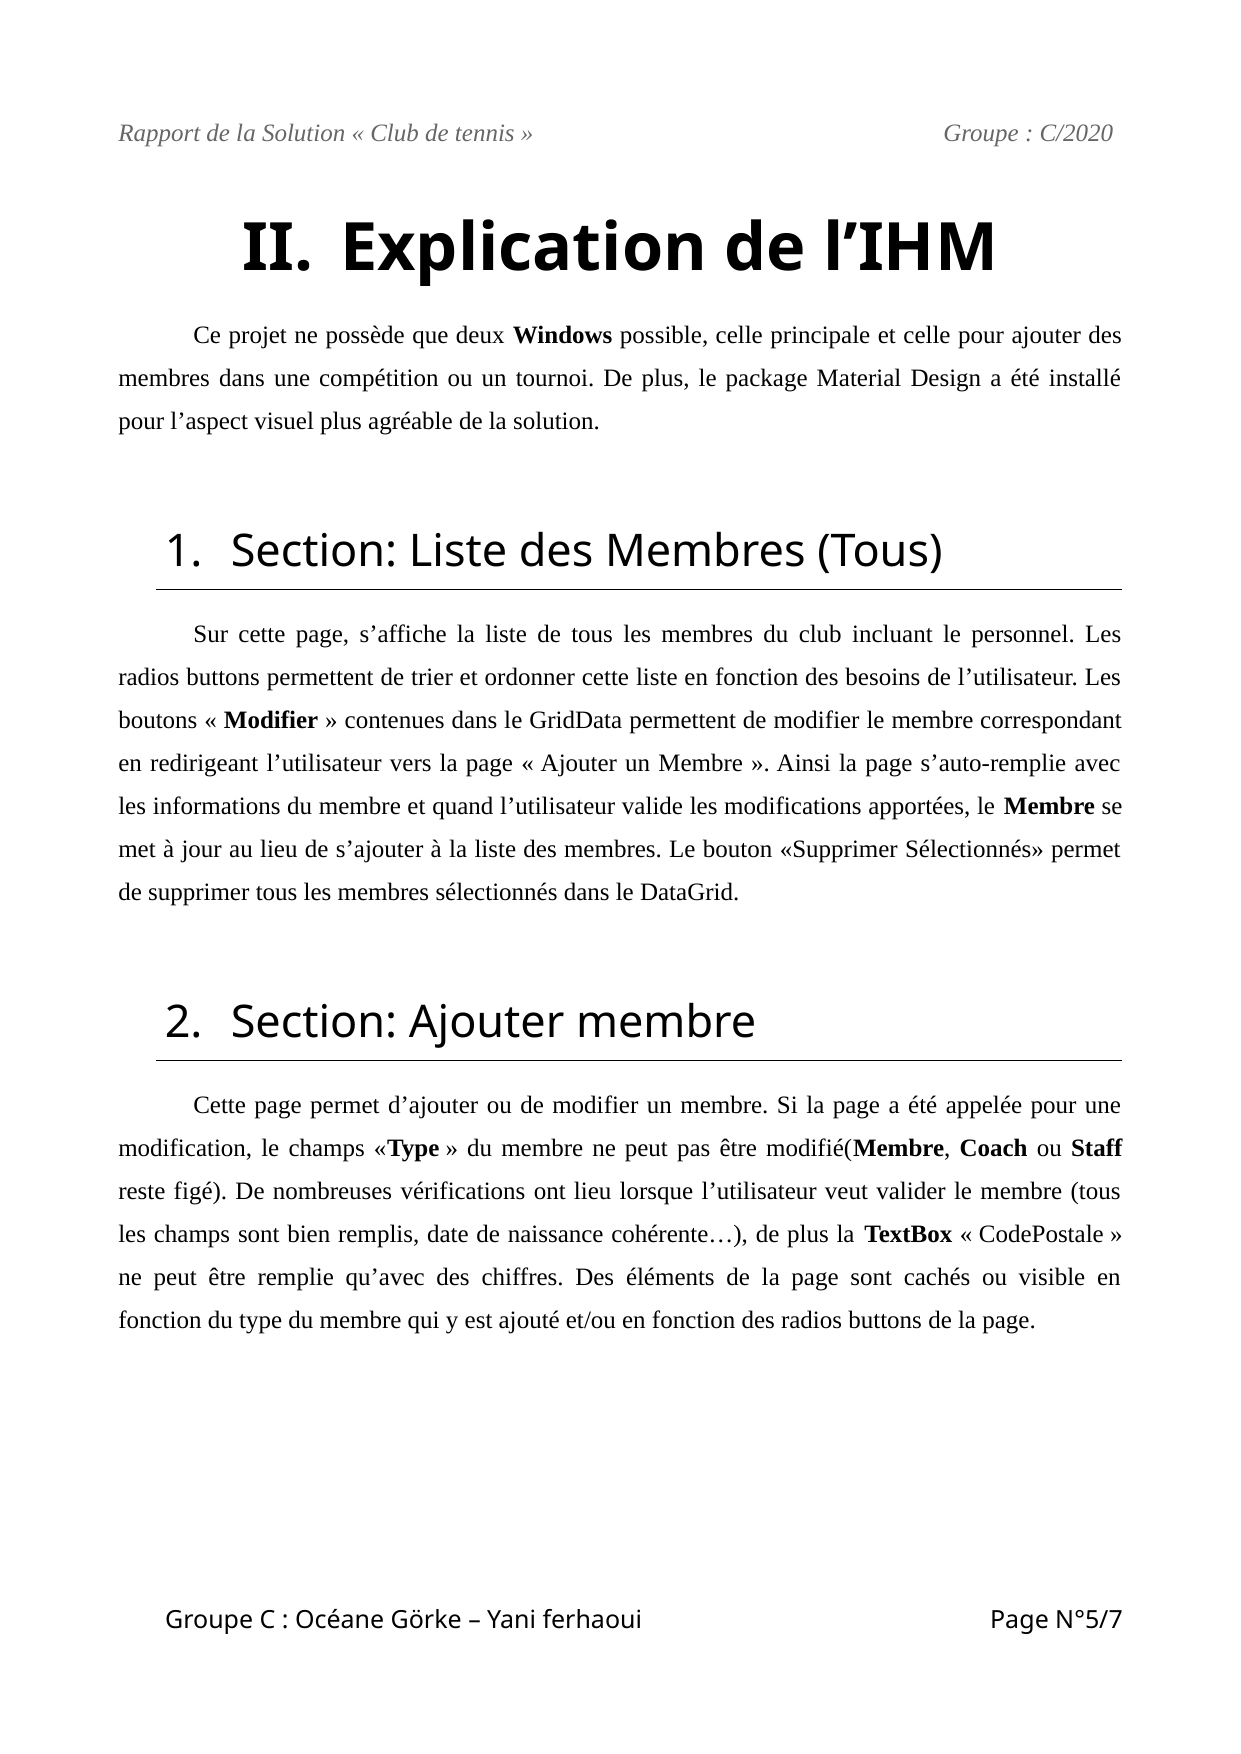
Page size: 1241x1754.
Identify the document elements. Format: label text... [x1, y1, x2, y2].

text Sur cette page, s’affiche la liste de tous les membres du club incluant le personnel. Les radios buttons permettent de trier et ordonner cette liste en fonction des besoins de l’utilisateur. Les boutons « Modifier » contenues dans le GridData permettent de modifier le membre correspondant en redirigeant l’utilisateur vers la page « Ajouter un Membre ». Ainsi la page s’auto-remplie avec les informations du membre et quand l’utilisateur valide les modifications apportées, le Membre se met à jour au lieu de s’ajouter à la liste des membres. Le bouton «Supprimer Sélectionnés» permet de supprimer tous les membres sélectionnés dans le DataGrid. [118, 619, 1122, 906]
subtitle Explication de l’IHM [118, 199, 1122, 290]
text Ce projet ne possède que deux Windows possible, celle principale et celle pour ajouter des membres dans une compétition ou un tournoi. De plus, le package Material Design a été installé pour l’aspect visuel plus agréable de la solution. [118, 320, 1122, 435]
text Cette page permet d’ajouter ou de modifier un membre. Si la page a été appelée pour une modification, le champs «Type » du membre ne peut pas être modifié(Membre, Coach ou Staff reste figé). De nombreuses vérifications ont lieu lorsque l’utilisateur veut valider le membre (tous les champs sont bien remplis, date de naissance cohérente…), de plus la TextBox « CodePostale » ne peut être remplie qu’avec des chiffres. Des éléments de la page sont cachés ou visible en fonction du type du membre qui y est ajouté et/ou en fonction des radios buttons de la page. [118, 1090, 1122, 1334]
subtitle Section: Ajouter membre [156, 981, 1122, 1060]
subtitle Section: Liste des Membres (Tous) [156, 509, 1122, 589]
